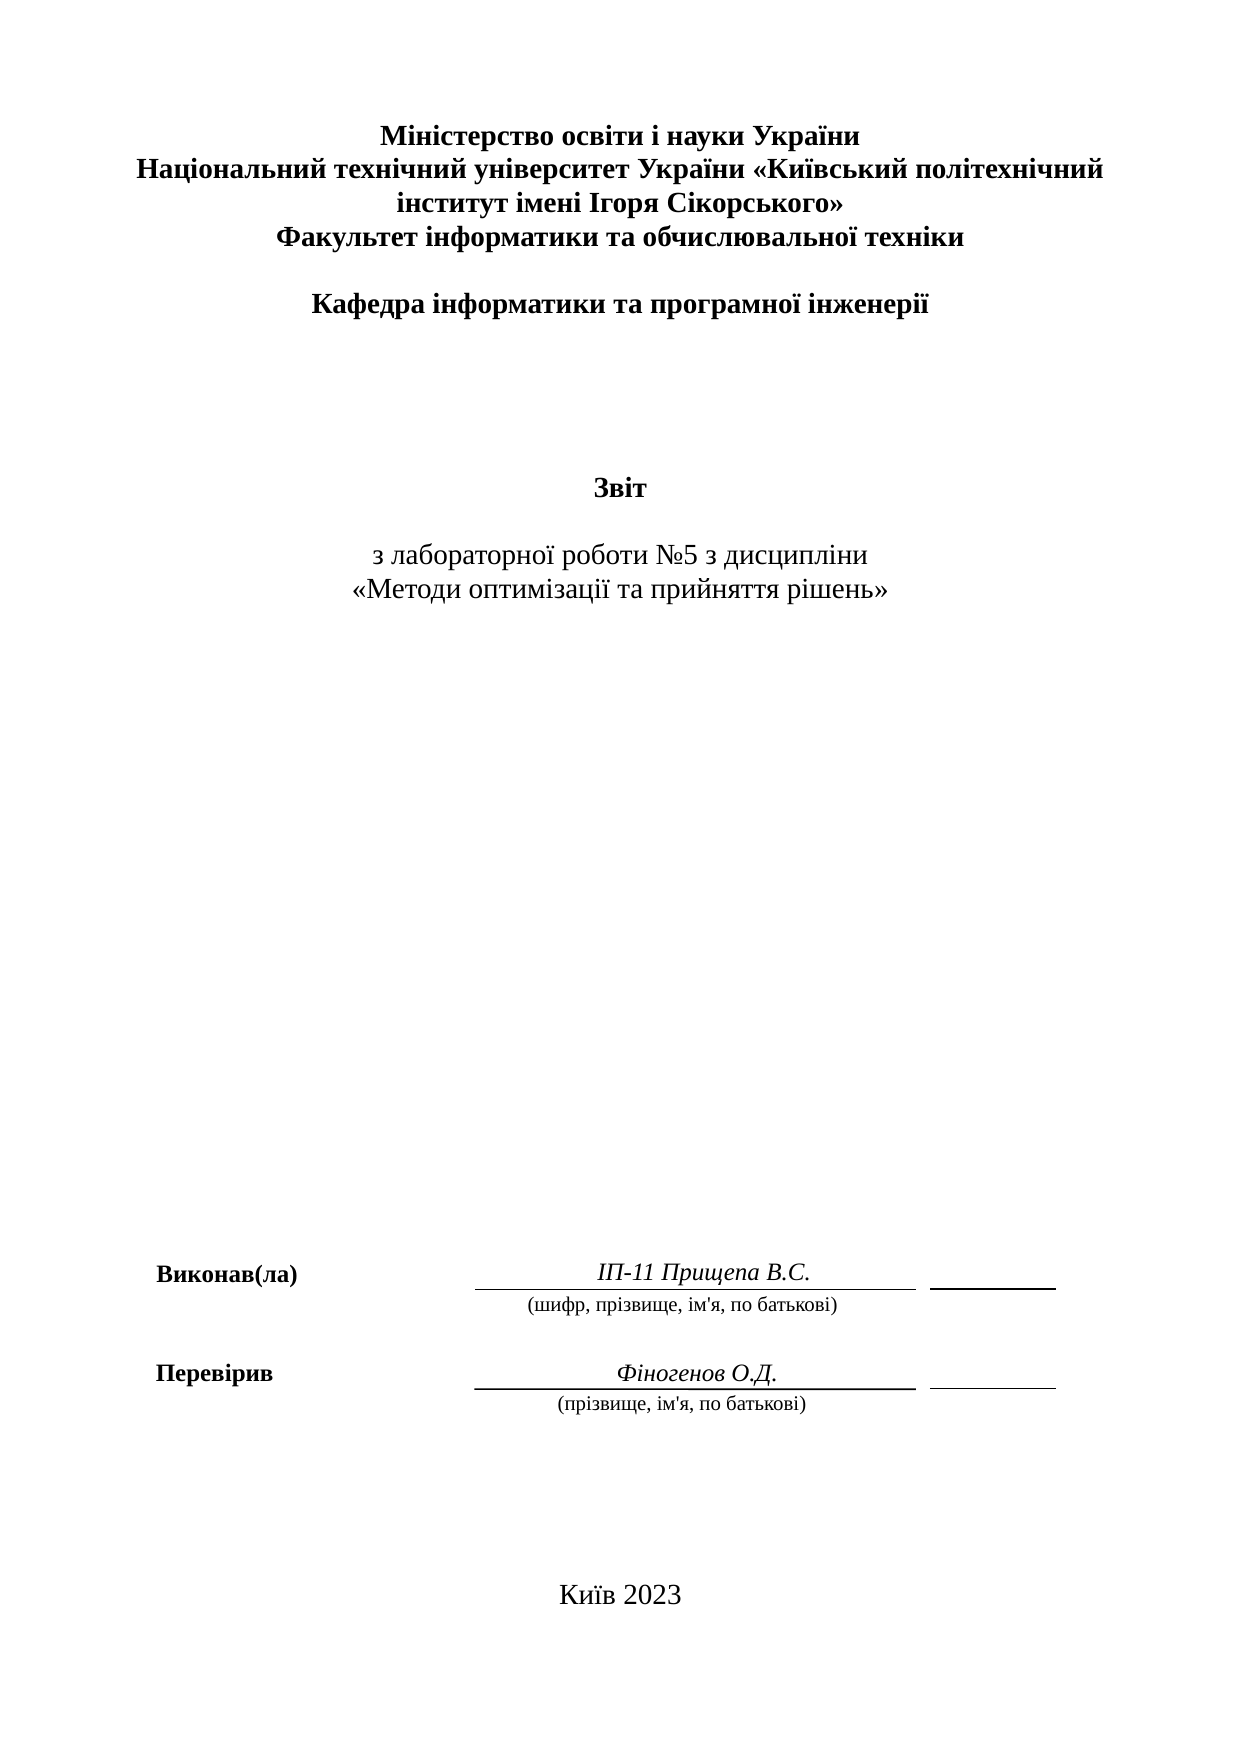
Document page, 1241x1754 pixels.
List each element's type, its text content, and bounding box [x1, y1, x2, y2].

text Міністерство освіти і науки України [118, 118, 1122, 152]
text Національний технічний університет України «Київський політехнічний інститут імені Ігоря Сікорського» [118, 152, 1122, 219]
text «Методи оптимізації та прийняття рішень» [118, 571, 1122, 604]
text Виконав(ла) [156, 1259, 456, 1288]
text (прізвище, ім'я, по батькові) [493, 1391, 870, 1415]
text Київ 2023 [118, 1577, 1122, 1611]
text з лабораторної роботи №5 з дисципліни [118, 537, 1122, 571]
text Кафедра інформатики та програмної інженерії [118, 286, 1122, 319]
text Фіногенов О.Д. [479, 1358, 915, 1387]
text (шифр, прізвище, ім'я, по батькові) [494, 1291, 871, 1316]
text ІП-11 Прищепа В.С. [385, 1257, 1022, 1286]
text Звіт [118, 470, 1122, 504]
text Факультет інформатики та обчислювальної техніки [118, 219, 1122, 252]
text Перевірив [156, 1358, 456, 1387]
